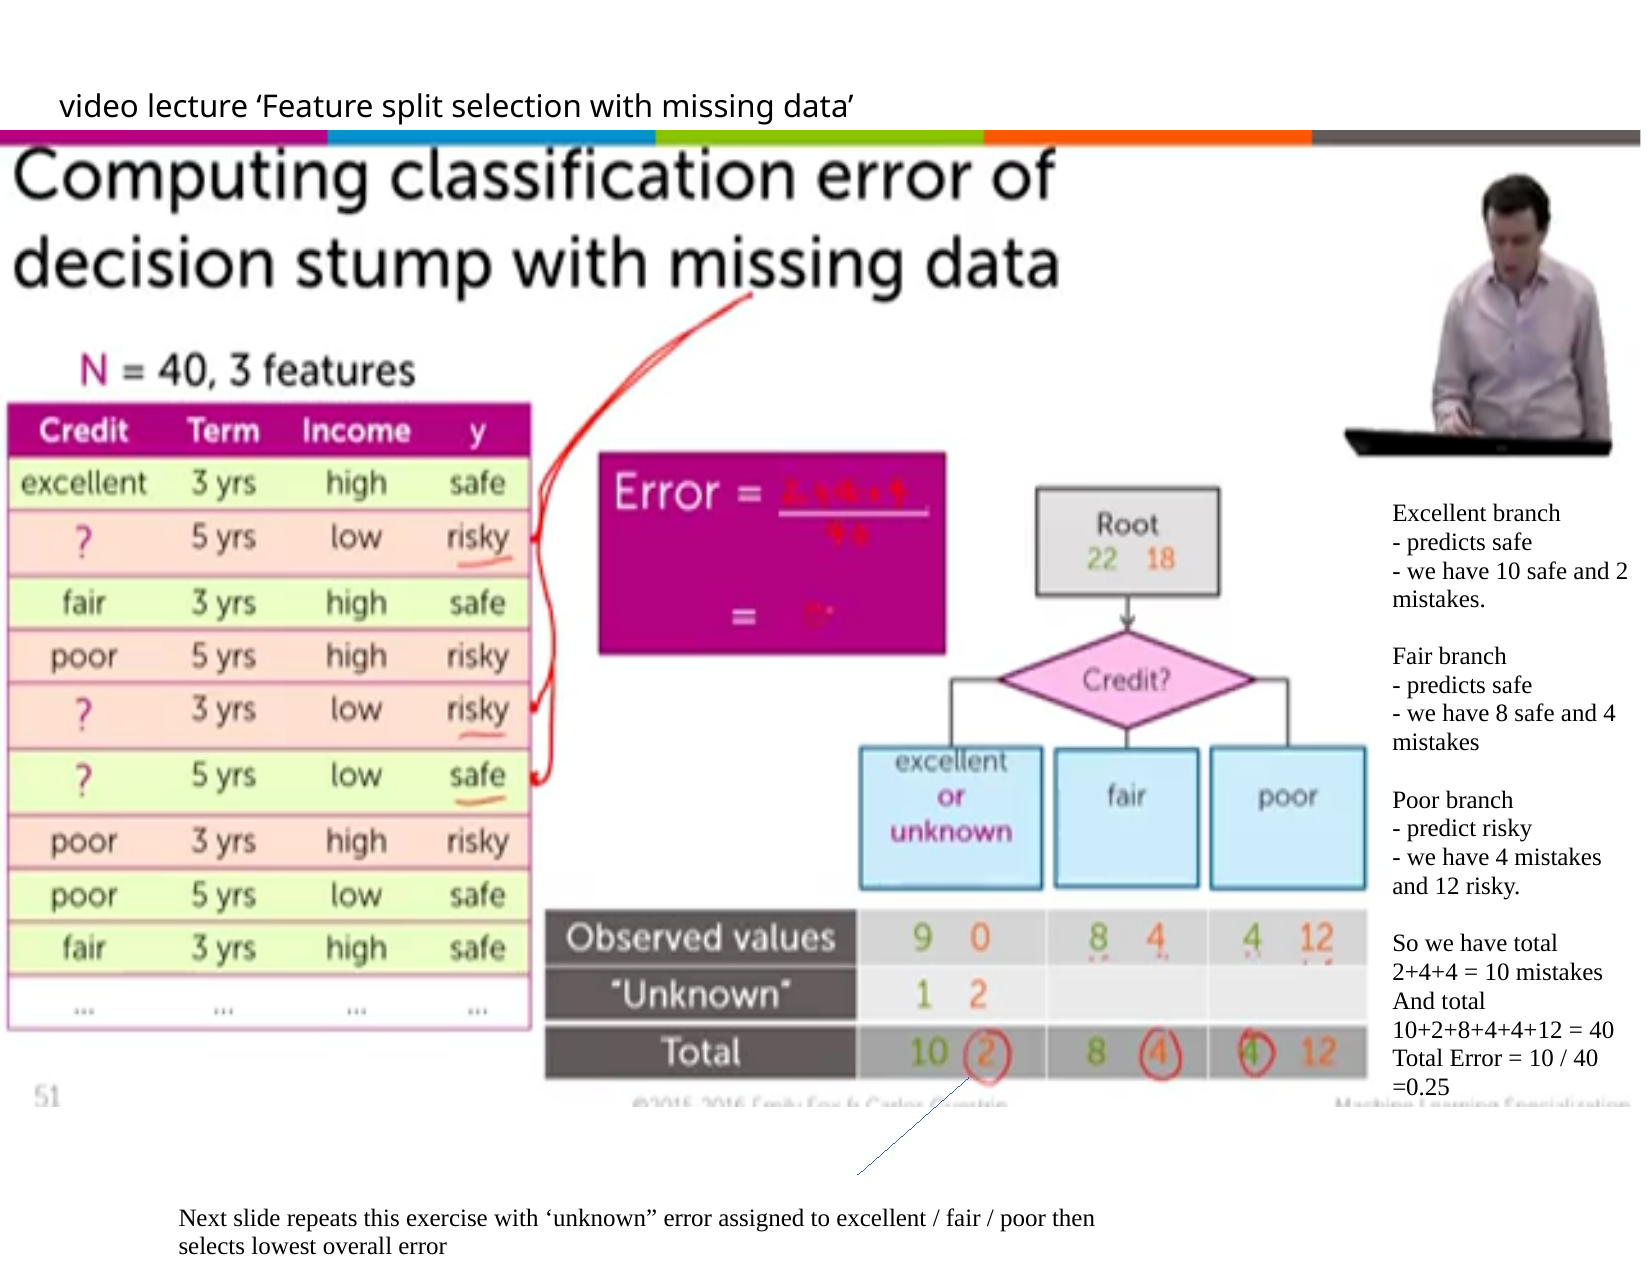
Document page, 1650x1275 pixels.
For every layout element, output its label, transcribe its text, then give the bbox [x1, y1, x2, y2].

subtitle video lecture ‘Feature split selection with missing data’ [59, 84, 1591, 127]
picture [0, 130, 1641, 1107]
